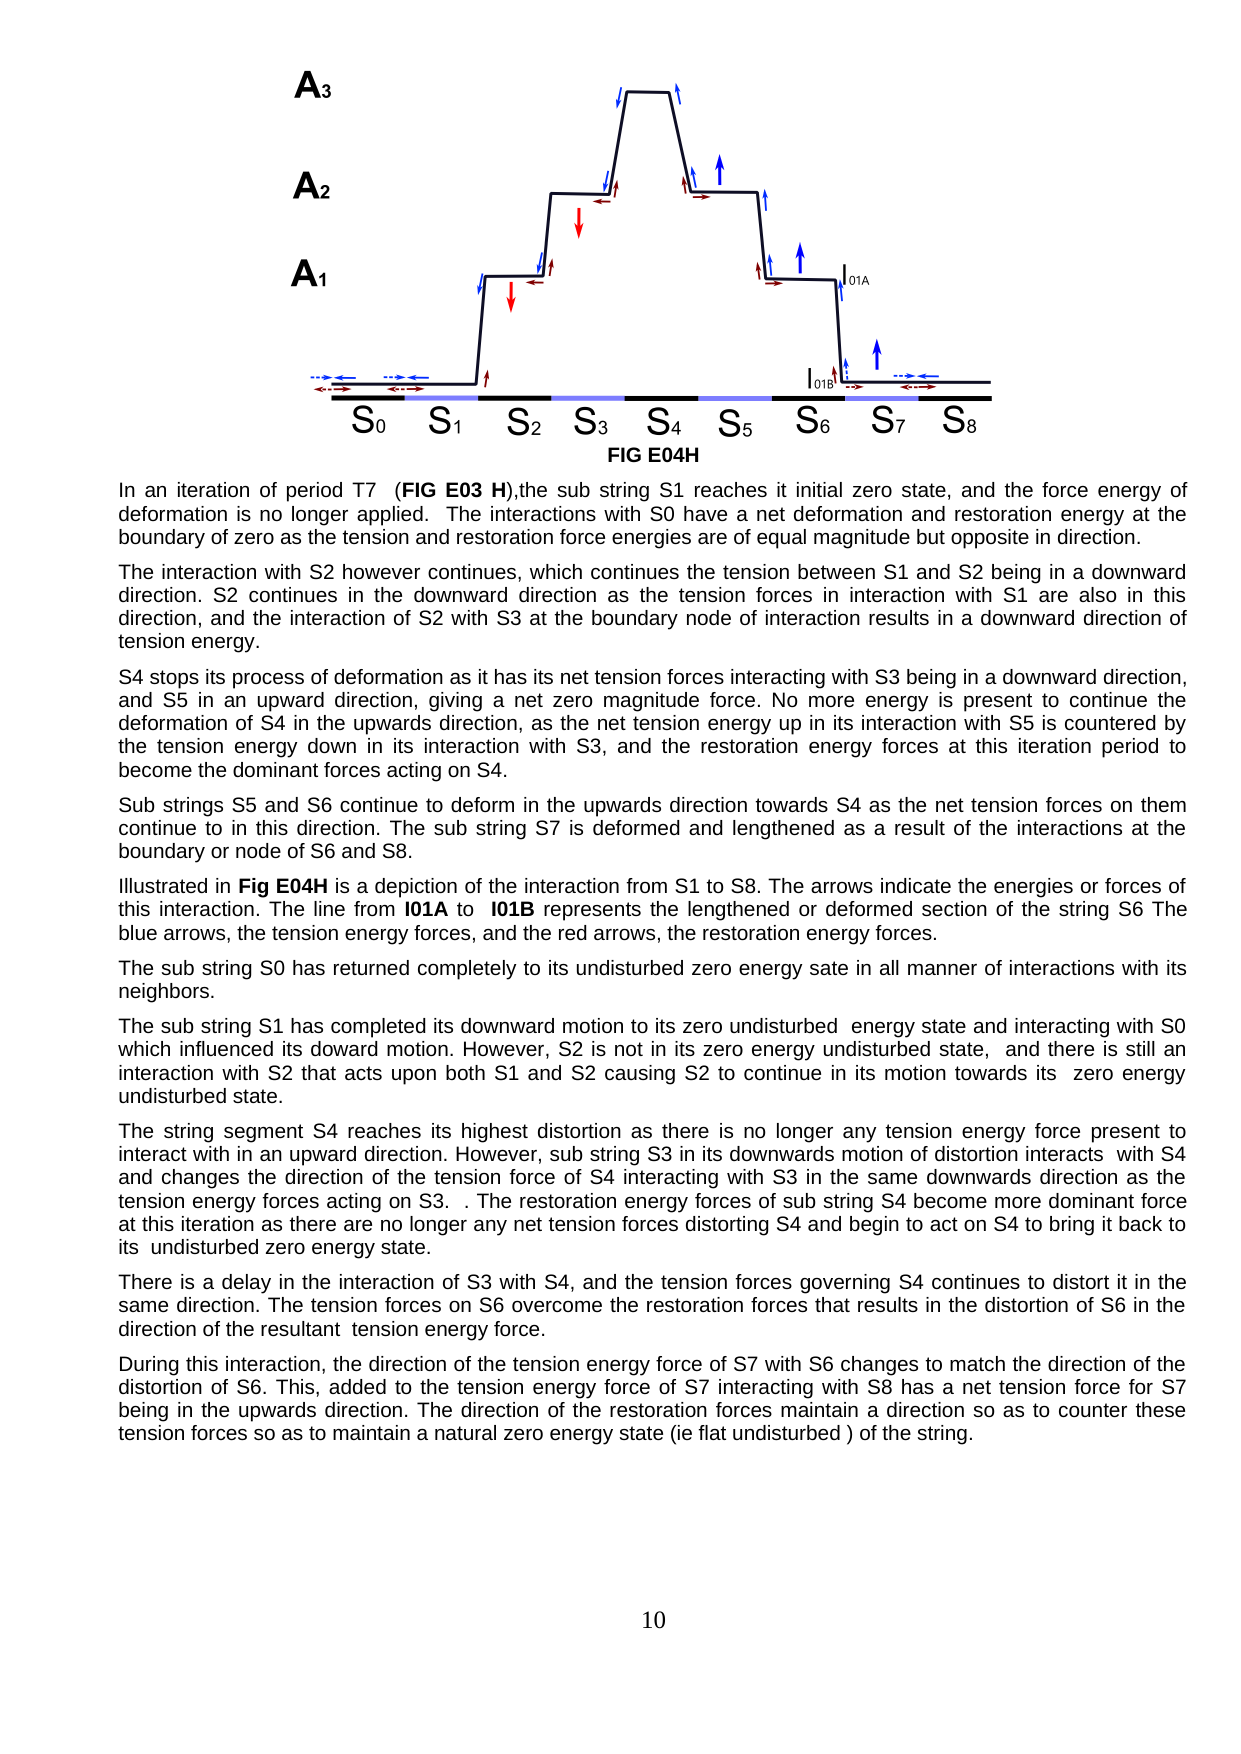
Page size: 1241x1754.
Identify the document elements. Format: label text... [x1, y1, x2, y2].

text S4 stops its process of deformation as it has its net tension forces interacting with S3 being in a downward direction, and S5 in an upward direction, giving a net zero magnitude force. No more energy is present to continue the deformation of S4 in the upwards direction, as the net tension energy up in its interaction with S5 is countered by the tension energy down in its interaction with S3, and the restoration energy forces at this iteration period to become the dominant forces acting on S4. [118, 665, 1188, 781]
text During this interaction, the direction of the tension energy force of S7 with S6 changes to match the direction of the distortion of S6. This, added to the tension energy force of S7 interacting with S8 has a net tension force for S7 being in the upwards direction. The direction of the restoration forces maintain a direction so as to counter these tension forces so as to maintain a natural zero energy state (ie flat undisturbed ) of the string. [118, 1352, 1188, 1445]
text The string segment S4 reaches its highest distortion as there is no longer any tension energy force present to interact with in an upward direction. However, sub string S3 in its downwards motion of distortion interacts with S4 and changes the direction of the tension force of S4 interacting with S3 in the same downwards direction as the tension energy forces acting on S3. . The restoration energy forces of sub string S4 become more dominant force at this iteration as there are no longer any net tension forces distorting S4 and begin to act on S4 to bring it back to its undisturbed zero energy state. [118, 1119, 1188, 1259]
text In an iteration of period T7 (FIG E03 H),the sub string S1 reaches it initial zero state, and the force energy of deformation is no longer applied. The interactions with S0 have a net deformation and restoration energy at the boundary of zero as the tension and restoration force energies are of equal magnitude but opposite in direction. [118, 479, 1188, 548]
text There is a delay in the interaction of S3 with S4, and the tension forces governing S4 continues to distort it in the same direction. The tension forces on S6 overcome the restoration forces that results in the distortion of S6 in the direction of the resultant tension energy force. [118, 1271, 1188, 1340]
text FIG E04H [118, 44, 1188, 467]
text Illustrated in Fig E04H is a depiction of the interaction from S1 to S8. The arrows indicate the energies or forces of this interaction. The line from I01A to I01B represents the lengthened or deformed section of the string S6 The blue arrows, the tension energy forces, and the red arrows, the restoration energy forces. [118, 875, 1188, 944]
text The sub string S0 has returned completely to its undisturbed zero energy sate in all manner of interactions with its neighbors. [118, 956, 1188, 1003]
text Sub strings S5 and S6 continue to deform in the upwards direction towards S4 as the net tension forces on them continue to in this direction. The sub string S7 is deformed and lengthened as a result of the interactions at the boundary or node of S6 and S8. [118, 793, 1188, 863]
picture [284, 43, 1023, 444]
text The sub string S1 has completed its downward motion to its zero undisturbed energy state and interacting with S0 which influenced its doward motion. However, S2 is not in its zero energy undisturbed state, and there is still an interaction with S2 that acts upon both S1 and S2 causing S2 to continue in its motion towards its zero energy undisturbed state. [118, 1015, 1188, 1108]
text The interaction with S2 however continues, which continues the tension between S1 and S2 being in a downward direction. S2 continues in the downward direction as the tension forces in interaction with S1 are also in this direction, and the interaction of S2 with S3 at the boundary node of interaction results in a downward direction of tension energy. [118, 560, 1188, 653]
